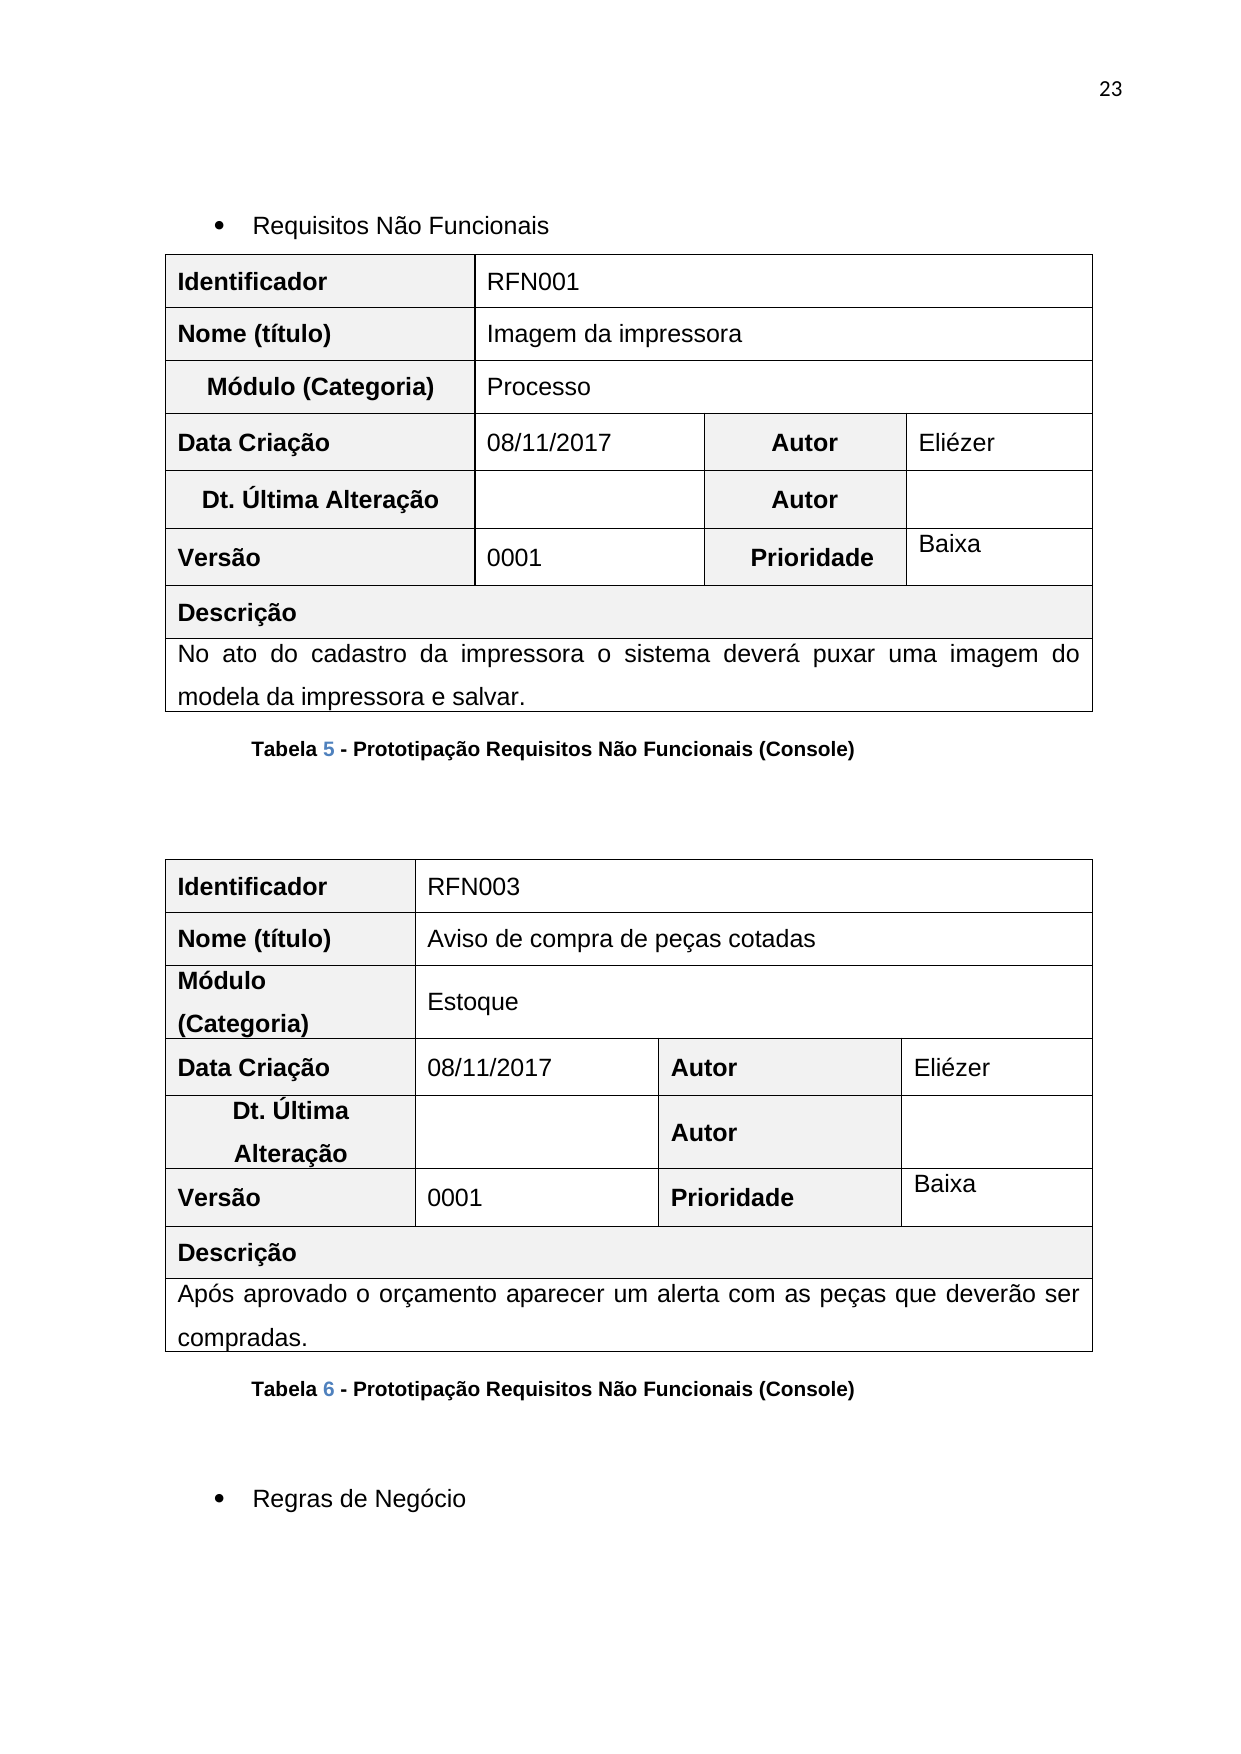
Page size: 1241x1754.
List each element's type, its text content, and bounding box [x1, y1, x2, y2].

table_cell Baixa [907, 529, 1092, 585]
table_header RFN001 [476, 255, 1092, 307]
table_header RFN003 [416, 860, 1092, 912]
table_cell Módulo (Categoria) [166, 361, 474, 413]
table_cell [907, 471, 1092, 528]
table_cell Após aprovado o orçamento aparecer um alerta com as peças que deverão ser compradas. [166, 1279, 1092, 1351]
table_cell [902, 1096, 1092, 1168]
table_header Identificador [166, 255, 474, 307]
table_cell Descrição [166, 586, 1092, 638]
table_cell 08/11/2017 [416, 1039, 658, 1095]
table_cell Processo [476, 361, 1092, 413]
table_cell [416, 1096, 658, 1168]
table_cell Dt. Última Alteração [166, 1096, 415, 1168]
table_cell Módulo (Categoria) [166, 966, 415, 1038]
table_cell Baixa [902, 1169, 1092, 1226]
text Tabela 6 - Prototipação Requisitos Não Funcionais (Console) [177, 1377, 1122, 1401]
table_cell 08/11/2017 [476, 414, 704, 470]
table_cell No ato do cadastro da impressora o sistema deverá puxar uma imagem do modela da impressora e salvar. [166, 639, 1092, 711]
table_cell Autor [659, 1096, 901, 1168]
table_cell Estoque [416, 966, 1092, 1038]
list Regras de Negócio [215, 1484, 1122, 1513]
table_cell Prioridade [659, 1169, 901, 1226]
table_cell 0001 [416, 1169, 658, 1226]
table_cell Nome (título) [166, 308, 474, 360]
table_cell [476, 471, 704, 528]
table_cell Descrição [166, 1227, 1092, 1278]
table_cell Eliézer [907, 414, 1092, 470]
table_cell Aviso de compra de peças cotadas [416, 913, 1092, 965]
table_cell Autor [705, 414, 906, 470]
table_cell Autor [705, 471, 906, 528]
text Tabela 5 - Prototipação Requisitos Não Funcionais (Console) [177, 737, 1122, 761]
table_cell Data Criação [166, 1039, 415, 1095]
table_cell Versão [166, 1169, 415, 1226]
table_cell Data Criação [166, 414, 474, 470]
list Requisitos Não Funcionais [215, 211, 1122, 240]
table_cell 0001 [476, 529, 704, 585]
table_cell Imagem da impressora [476, 308, 1092, 360]
table_cell Autor [659, 1039, 901, 1095]
table_cell Prioridade [705, 529, 906, 585]
table_cell Eliézer [902, 1039, 1092, 1095]
table_header Identificador [166, 860, 415, 912]
table_cell Versão [166, 529, 474, 585]
table_cell Dt. Última Alteração [166, 471, 474, 528]
table_cell Nome (título) [166, 913, 415, 965]
